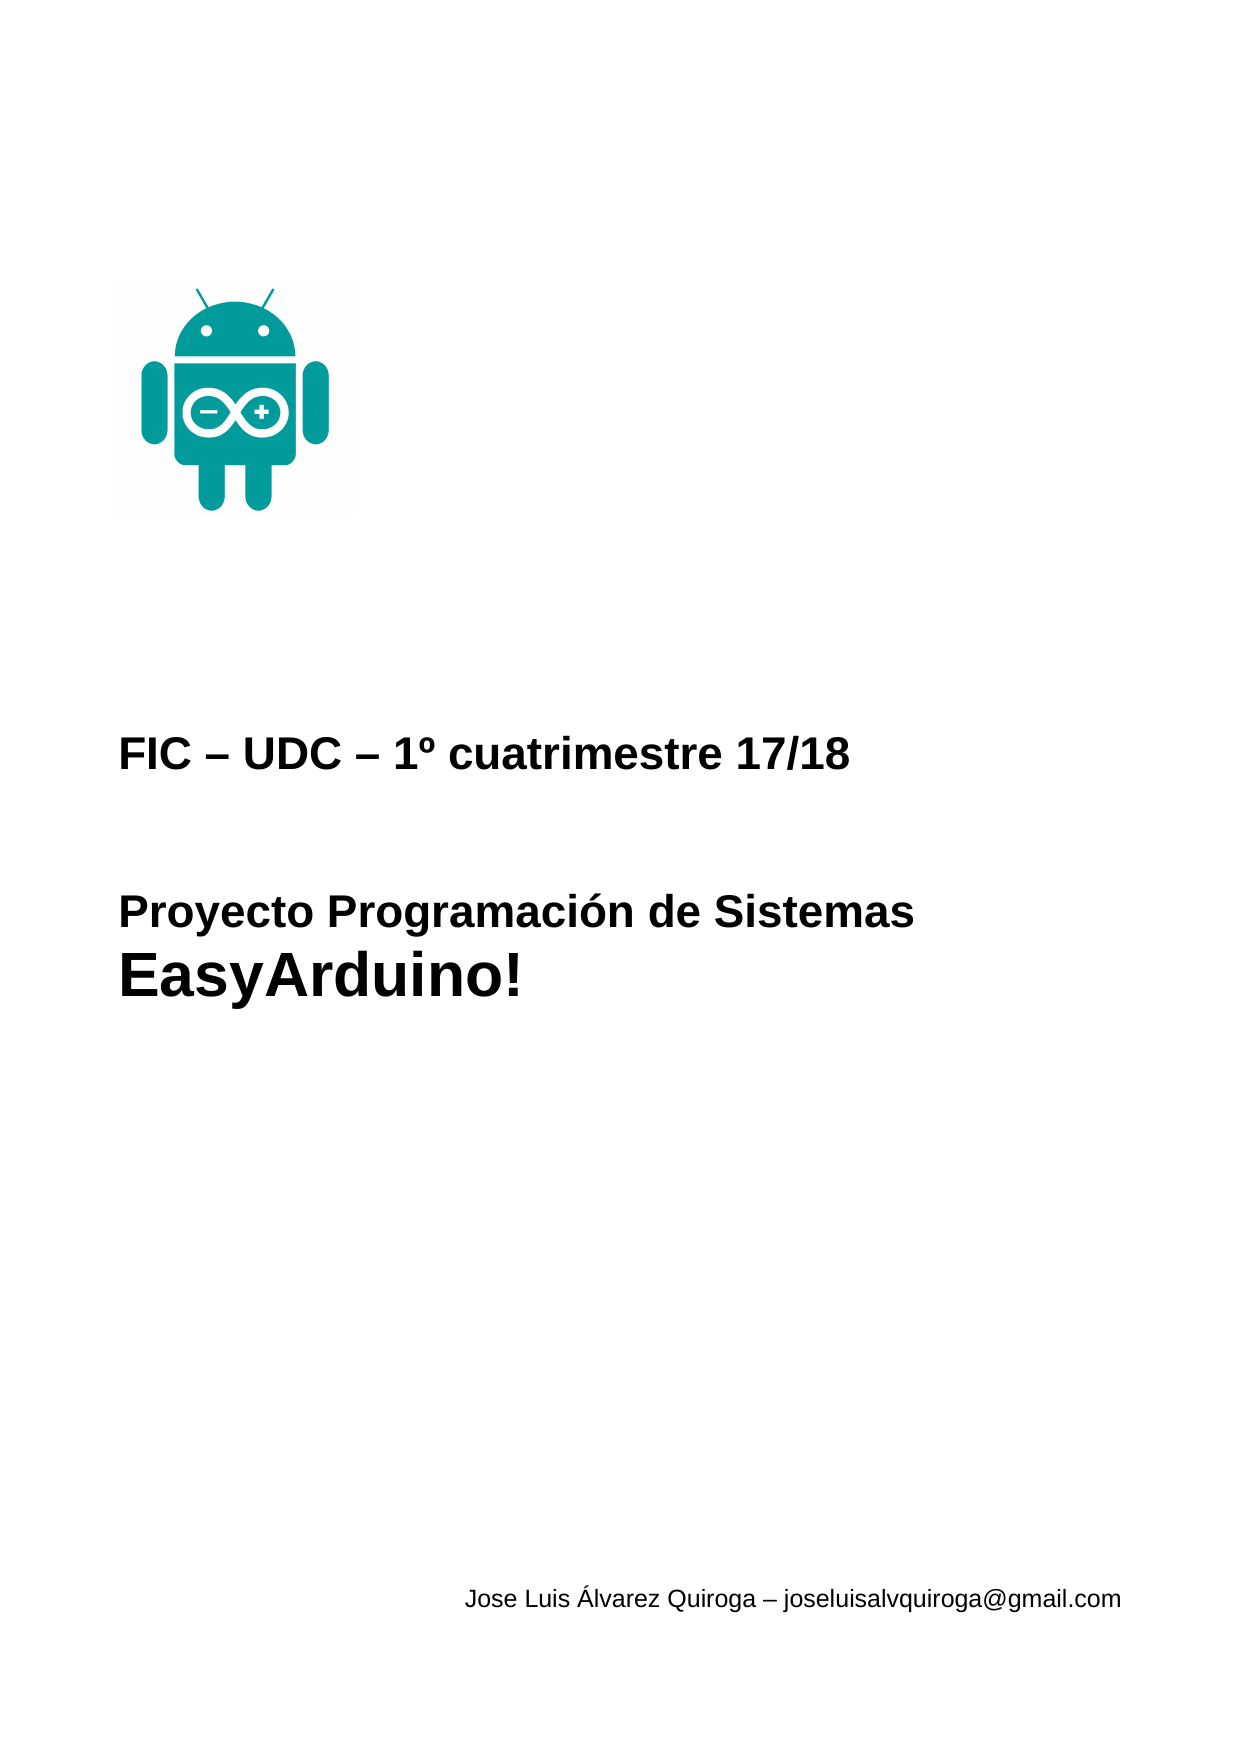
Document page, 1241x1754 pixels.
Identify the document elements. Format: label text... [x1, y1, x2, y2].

picture [116, 279, 355, 518]
text EasyArduino! [118, 937, 1122, 1009]
text Proyecto Programación de Sistemas [118, 885, 1122, 937]
text Jose Luis Álvarez Quiroga – joseluisalvquiroga@gmail.com [118, 1584, 1122, 1613]
text FIC – UDC – 1º cuatrimestre 17/18 [118, 727, 1122, 779]
